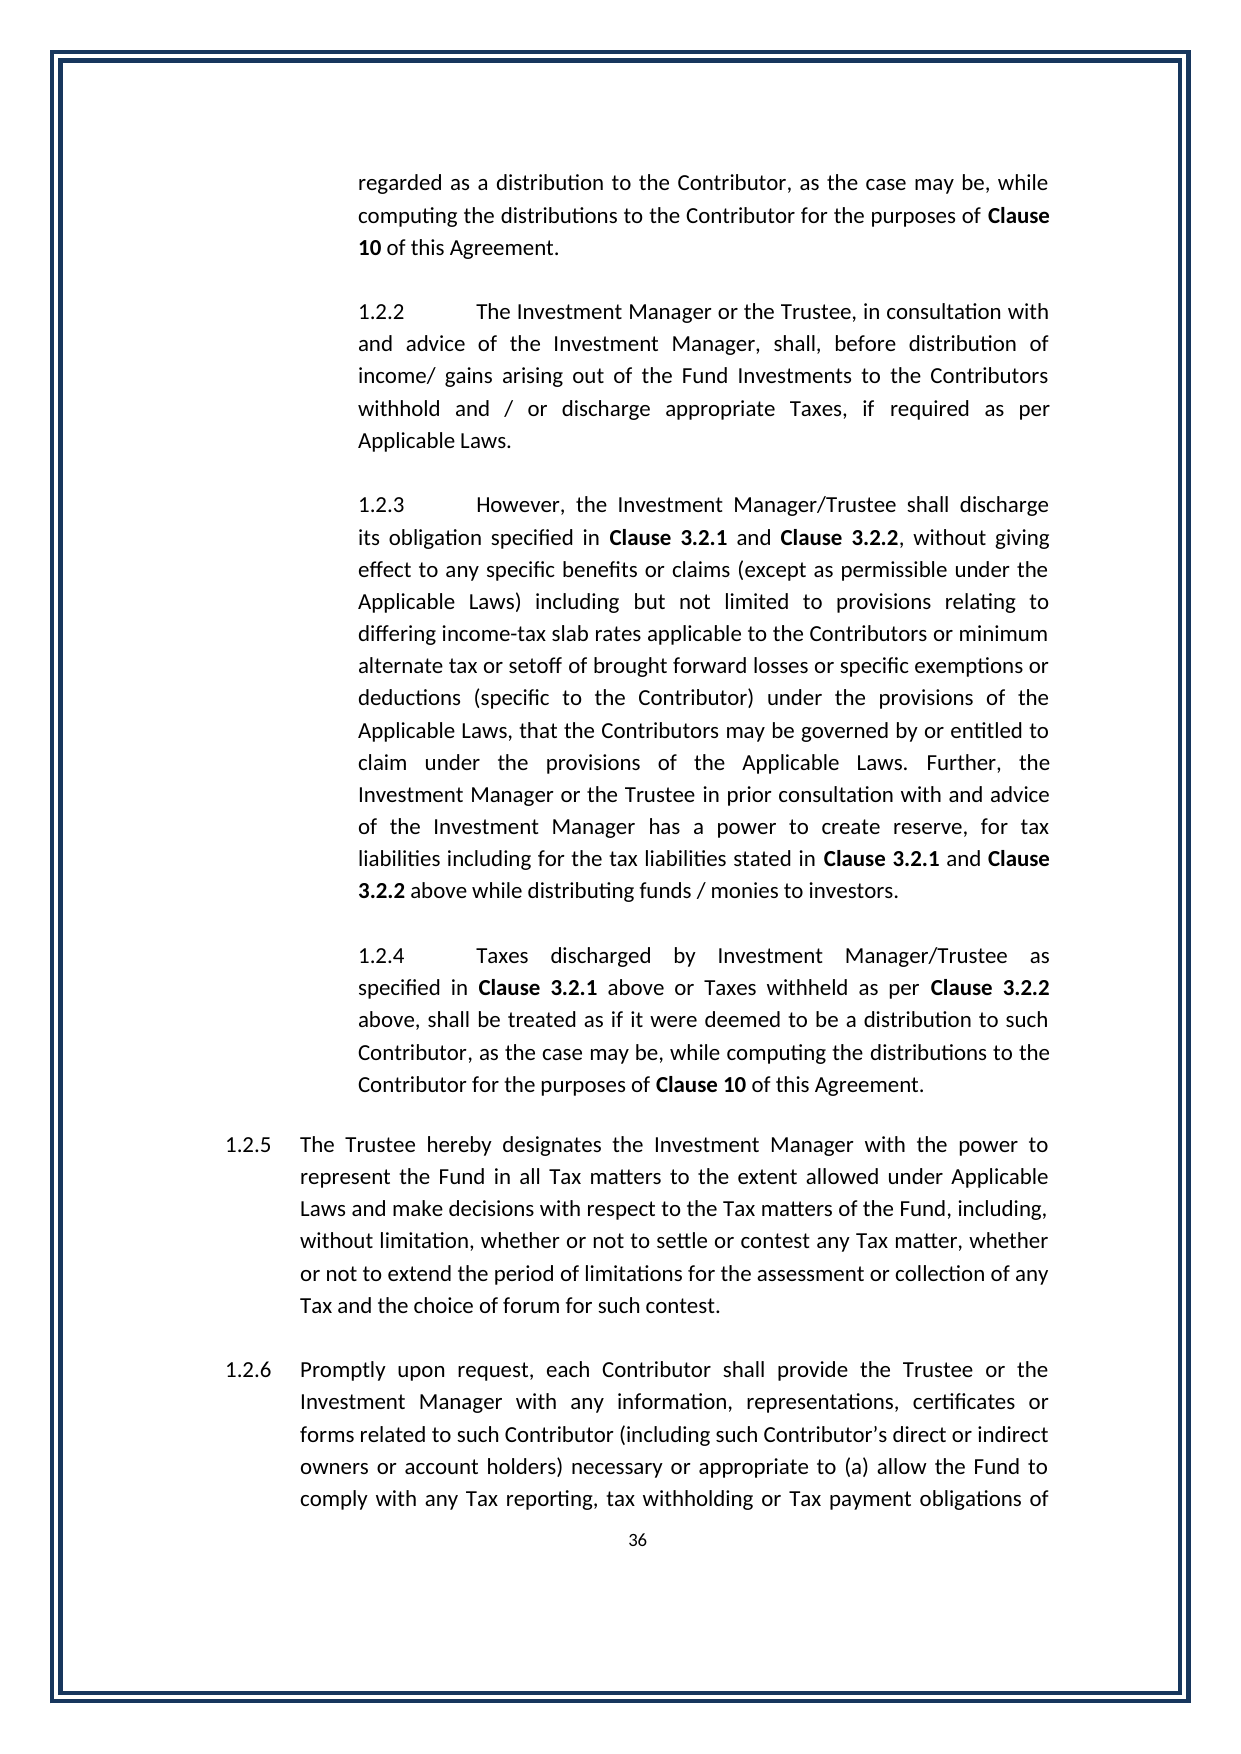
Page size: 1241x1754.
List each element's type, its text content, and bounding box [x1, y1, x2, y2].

list Taxes discharged by Investment Manager/Trustee as specified in Clause 3.2.1 above or Taxes withheld as per Clause 3.2.2 above, shall be treated as if it were deemed to be a distribution to such Contributor, as the case may be, while computing the distributions to the Contributor for the purposes of Clause 10 of this Agreement. [358, 941, 1050, 1098]
list The Trustee hereby designates the Investment Manager with the power to represent the Fund in all Tax matters to the extent allowed under Applicable Laws and make decisions with respect to the Tax matters of the Fund, including, without limitation, whether or not to settle or contest any Tax matter, whether or not to extend the period of limitations for the assessment or collection of any Tax and the choice of forum for such contest. [225, 1130, 1050, 1319]
list However, the Investment Manager/Trustee shall discharge its obligation specified in Clause 3.2.1 and Clause 3.2.2, without giving effect to any specific benefits or claims (except as permissible under the Applicable Laws) including but not limited to provisions relating to differing income-tax slab rates applicable to the Contributors or minimum alternate tax or setoff of brought forward losses or specific exemptions or deductions (specific to the Contributor) under the provisions of the Applicable Laws, that the Contributors may be governed by or entitled to claim under the provisions of the Applicable Laws. Further, the Investment Manager or the Trustee in prior consultation with and advice of the Investment Manager has a power to create reserve, for tax liabilities including for the tax liabilities stated in Clause 3.2.1 and Clause 3.2.2 above while distributing funds / monies to investors. [358, 490, 1050, 905]
list The Investment Manager or the Trustee, in consultation with and advice of the Investment Manager, shall, before distribution of income/ gains arising out of the Fund Investments to the Contributors withhold and / or discharge appropriate Taxes, if required as per Applicable Laws. [358, 297, 1050, 454]
list Promptly upon request, each Contributor shall provide the Trustee or the Investment Manager with any information, representations, certificates or forms related to such Contributor (including such Contributor’s direct or indirect owners or account holders) necessary or appropriate to (a) allow the Fund to comply with any Tax reporting, tax withholding or Tax payment obligations of [225, 1355, 1050, 1512]
list regarded as a distribution to the Contributor, as the case may be, while computing the distributions to the Contributor for the purposes of Clause 10 of this Agreement. [358, 168, 1050, 261]
